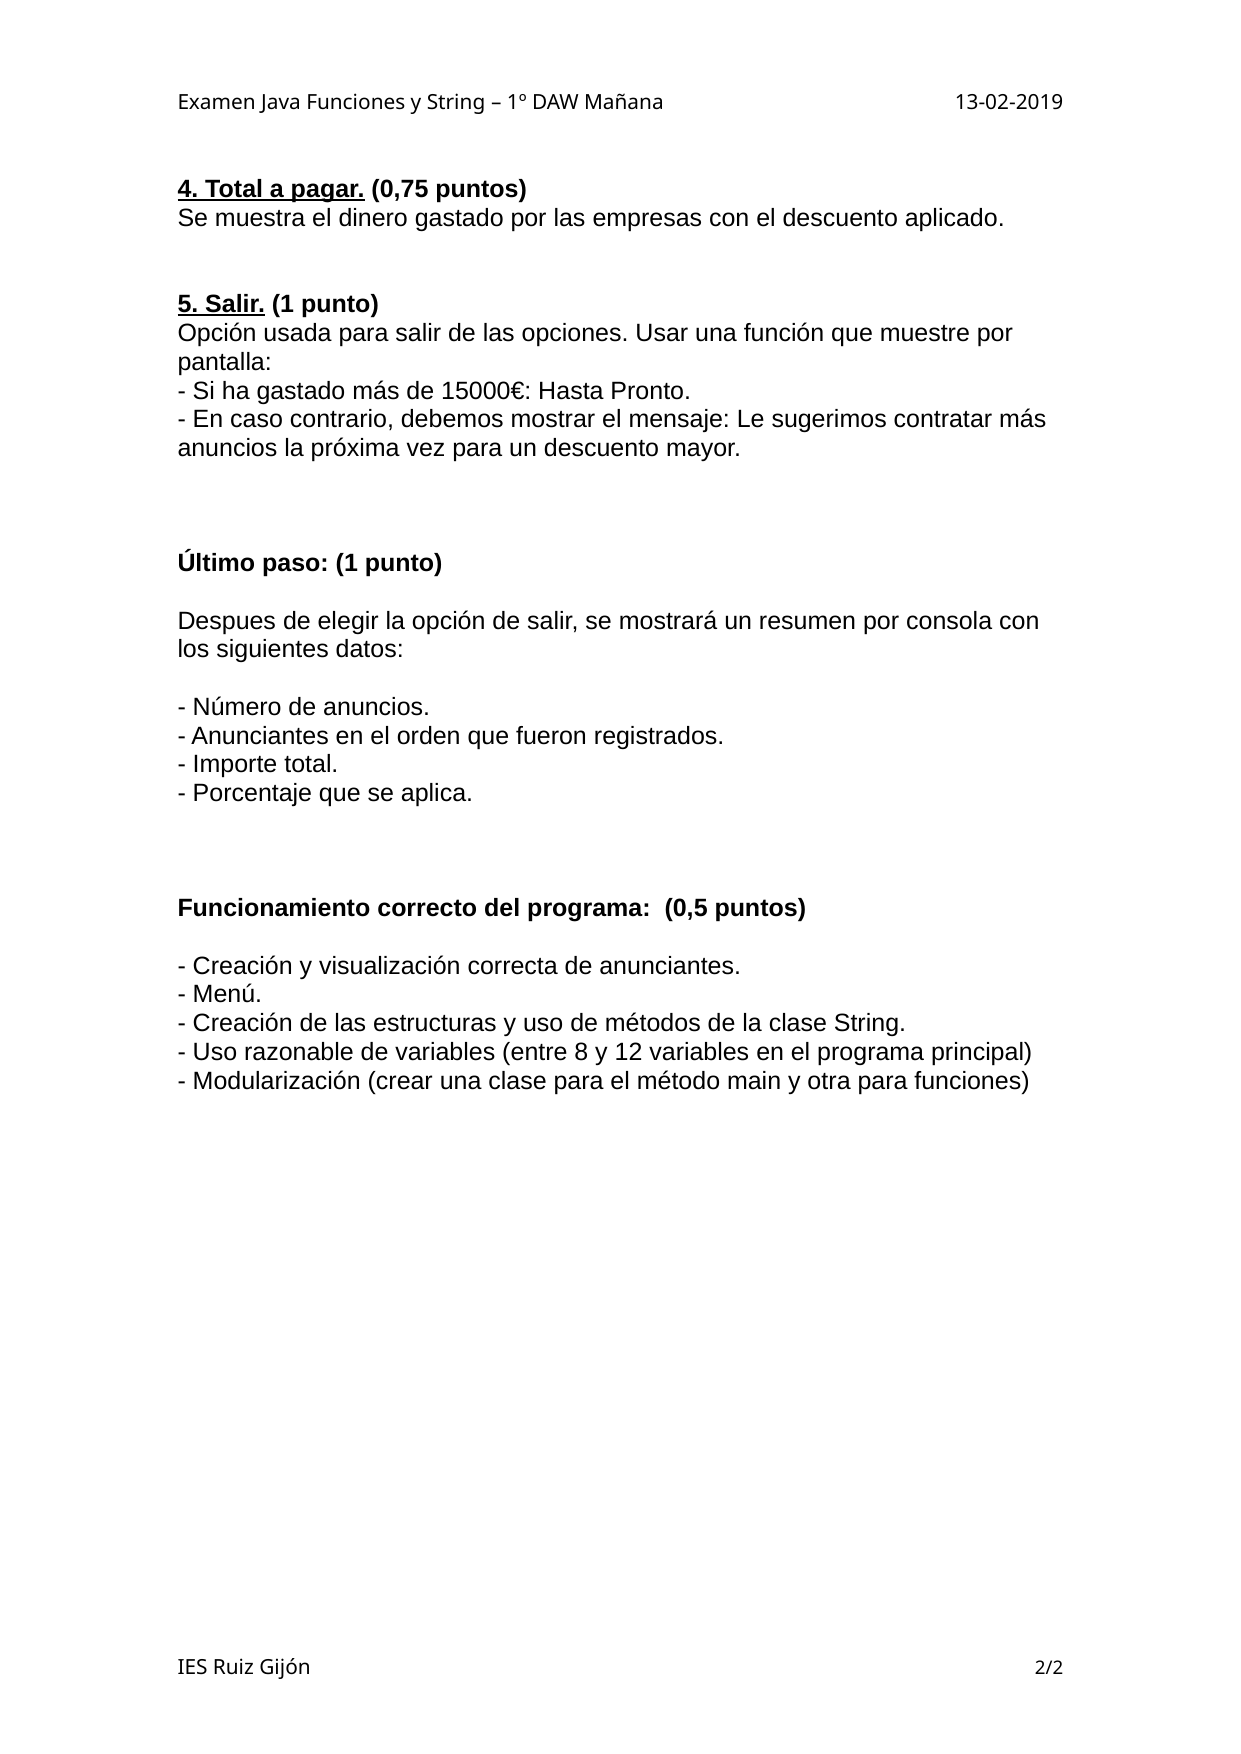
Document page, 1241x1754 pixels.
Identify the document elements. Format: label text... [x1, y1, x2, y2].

text - Número de anuncios. [177, 692, 1063, 721]
text Funcionamiento correcto del programa: (0,5 puntos) [177, 893, 1063, 922]
text Último paso: (1 punto) [177, 548, 1063, 577]
text - Porcentaje que se aplica. [177, 778, 1063, 807]
text - Uso razonable de variables (entre 8 y 12 variables en el programa principal) [177, 1037, 1063, 1066]
text 4. Total a pagar. (0,75 puntos) [177, 174, 1063, 203]
text - Importe total. [177, 749, 1063, 778]
text - Creación y visualización correcta de anunciantes. [177, 951, 1063, 979]
text Despues de elegir la opción de salir, se mostrará un resumen por consola con los siguientes datos: [177, 606, 1063, 663]
text - Menú. [177, 979, 1063, 1008]
text - Creación de las estructuras y uso de métodos de la clase String. [177, 1008, 1063, 1037]
text Opción usada para salir de las opciones. Usar una función que muestre por pantalla: [177, 318, 1063, 376]
text 5. Salir. (1 punto) [177, 289, 1063, 318]
text - Si ha gastado más de 15000€: Hasta Pronto. [177, 376, 1063, 404]
text - Anunciantes en el orden que fueron registrados. [177, 721, 1063, 749]
text - En caso contrario, debemos mostrar el mensaje: Le sugerimos contratar más anuncios la próxima vez para un descuento mayor. [177, 404, 1063, 462]
text Se muestra el dinero gastado por las empresas con el descuento aplicado. [177, 203, 1063, 232]
text - Modularización (crear una clase para el método main y otra para funciones) [177, 1066, 1063, 1094]
